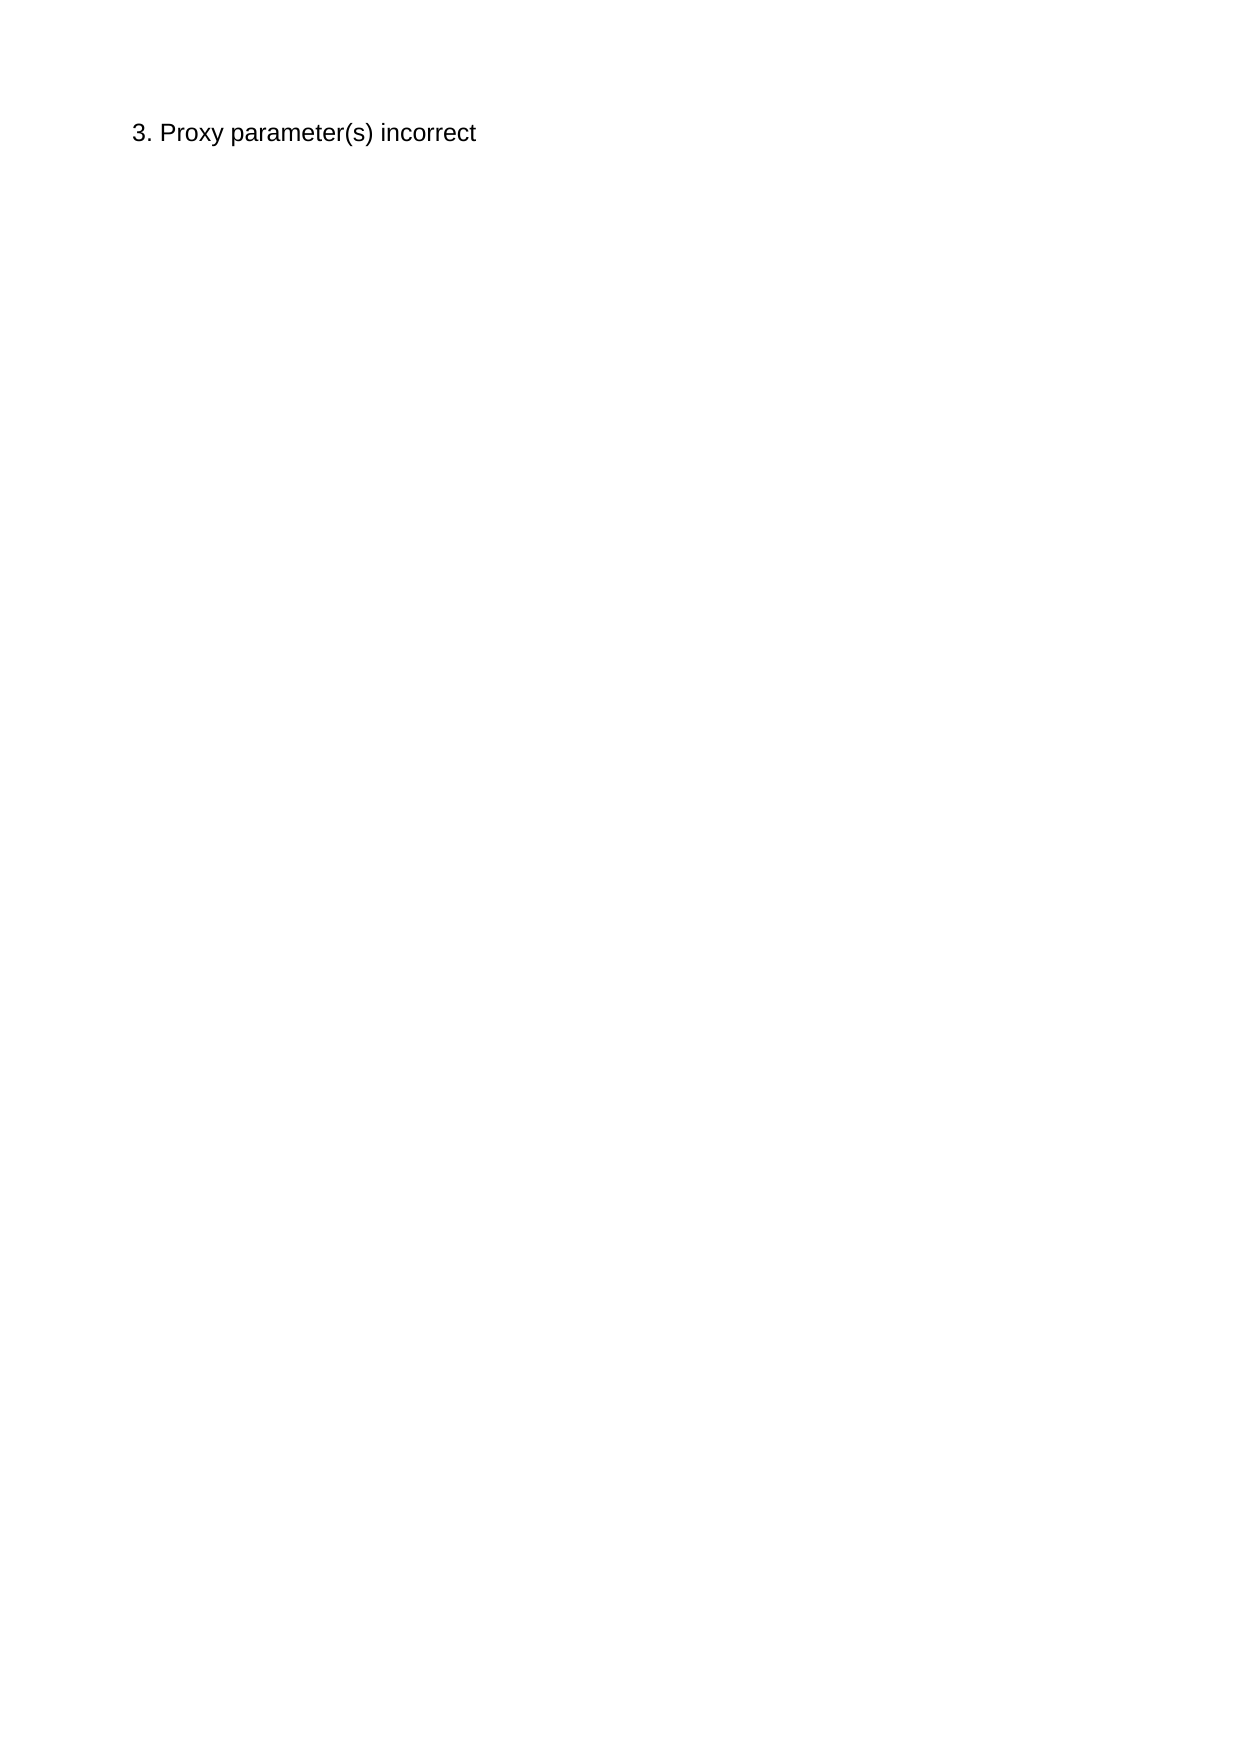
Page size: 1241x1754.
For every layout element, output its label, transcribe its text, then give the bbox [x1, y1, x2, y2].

text 3. Proxy parameter(s) incorrect [118, 118, 1122, 147]
